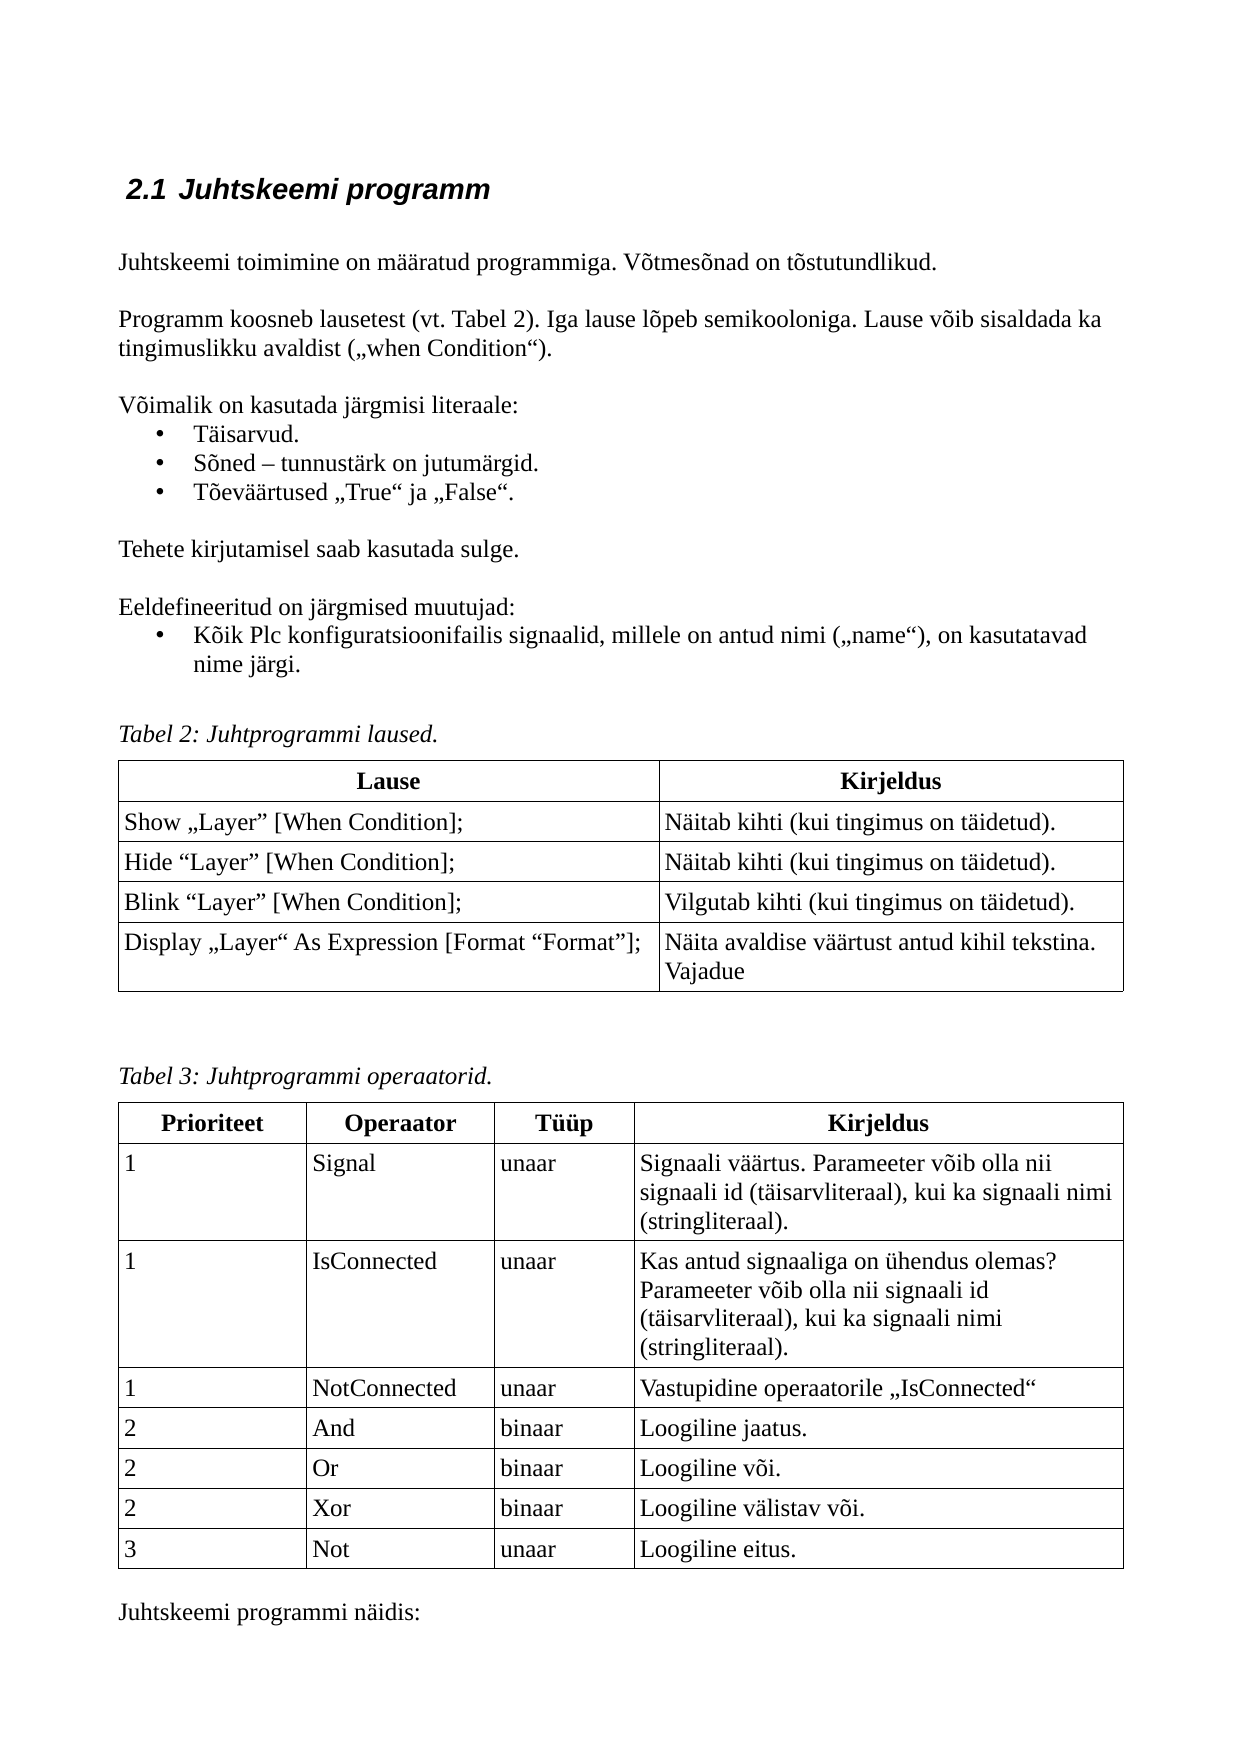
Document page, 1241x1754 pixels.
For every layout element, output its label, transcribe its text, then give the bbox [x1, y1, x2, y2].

table_cell Blink “Layer” [When Condition]; [119, 882, 659, 922]
table_cell Not [307, 1529, 494, 1568]
table_cell Signal [307, 1144, 494, 1240]
table_cell unaar [495, 1241, 634, 1367]
table_cell Display „Layer“ As Expression [Format “Format”]; [119, 923, 659, 991]
table_cell IsConnected [307, 1241, 494, 1367]
table_cell Kas antud signaaliga on ühendus olemas? Parameeter võib olla nii signaali id (täisarvliteraal), kui ka signaali nimi (stringliteraal). [635, 1241, 1123, 1367]
text Juhtskeemi toimimine on määratud programmiga. Võtmesõnad on tõstutundlikud. [118, 247, 1122, 275]
table_cell unaar [495, 1529, 634, 1568]
table_cell Xor [307, 1489, 494, 1528]
table_cell binaar [495, 1408, 634, 1447]
table_cell binaar [495, 1449, 634, 1488]
text Programm koosneb lausetest (vt. Tabel 2). Iga lause lõpeb semikooloniga. Lause võib sisaldada ka tingimuslikku avaldist („when Condition“). [118, 304, 1122, 362]
table_cell 2 [119, 1449, 306, 1488]
text Võimalik on kasutada järgmisi literaale: [118, 390, 1122, 419]
text Tabel 3: Juhtprogrammi operaatorid. [118, 1061, 1122, 1089]
table_cell 3 [119, 1529, 306, 1568]
text Tabel 2: Juhtprogrammi laused. [118, 719, 1122, 748]
table_cell binaar [495, 1489, 634, 1528]
table_header Kirjeldus [635, 1103, 1123, 1142]
table_cell And [307, 1408, 494, 1447]
text Juhtskeemi programmi näidis: [118, 1597, 1122, 1626]
subtitle Juhtskeemi programm [118, 172, 1122, 205]
table_cell Loogiline jaatus. [635, 1408, 1123, 1447]
table_cell 1 [119, 1241, 306, 1367]
table_cell Loogiline välistav või. [635, 1489, 1123, 1528]
table_cell Näitab kihti (kui tingimus on täidetud). [660, 802, 1123, 841]
list Sõned – tunnustärk on jutumärgid. [156, 448, 1122, 477]
table_cell Loogiline või. [635, 1449, 1123, 1488]
table_header Prioriteet [119, 1103, 306, 1142]
table_header Lause [119, 761, 659, 801]
table_cell Näita avaldise väärtust antud kihil tekstina. Vajadue [660, 923, 1123, 991]
list Tõeväärtused „True“ ja „False“. [156, 477, 1122, 505]
table_cell NotConnected [307, 1368, 494, 1407]
table_header Operaator [307, 1103, 494, 1142]
table_cell Signaali väärtus. Parameeter võib olla nii signaali id (täisarvliteraal), kui ka signaali nimi (stringliteraal). [635, 1144, 1123, 1240]
table_header Kirjeldus [660, 761, 1123, 801]
text Eeldefineeritud on järgmised muutujad: [118, 592, 1122, 620]
text Tehete kirjutamisel saab kasutada sulge. [118, 534, 1122, 563]
table_cell Show „Layer” [When Condition]; [119, 802, 659, 841]
table_cell Loogiline eitus. [635, 1529, 1123, 1568]
table_cell 2 [119, 1489, 306, 1528]
table_cell unaar [495, 1368, 634, 1407]
table_cell 1 [119, 1144, 306, 1240]
table_cell 1 [119, 1368, 306, 1407]
table_cell Hide “Layer” [When Condition]; [119, 842, 659, 881]
table_cell Vilgutab kihti (kui tingimus on täidetud). [660, 882, 1123, 922]
list Kõik Plc konfiguratsioonifailis signaalid, millele on antud nimi („name“), on kasutatavad nime järgi. [156, 620, 1122, 678]
table_cell Vastupidine operaatorile „IsConnected“ [635, 1368, 1123, 1407]
table_cell unaar [495, 1144, 634, 1240]
table_cell 2 [119, 1408, 306, 1447]
table_cell Näitab kihti (kui tingimus on täidetud). [660, 842, 1123, 881]
list Täisarvud. [156, 419, 1122, 448]
table_header Tüüp [495, 1103, 634, 1142]
table_cell Or [307, 1449, 494, 1488]
